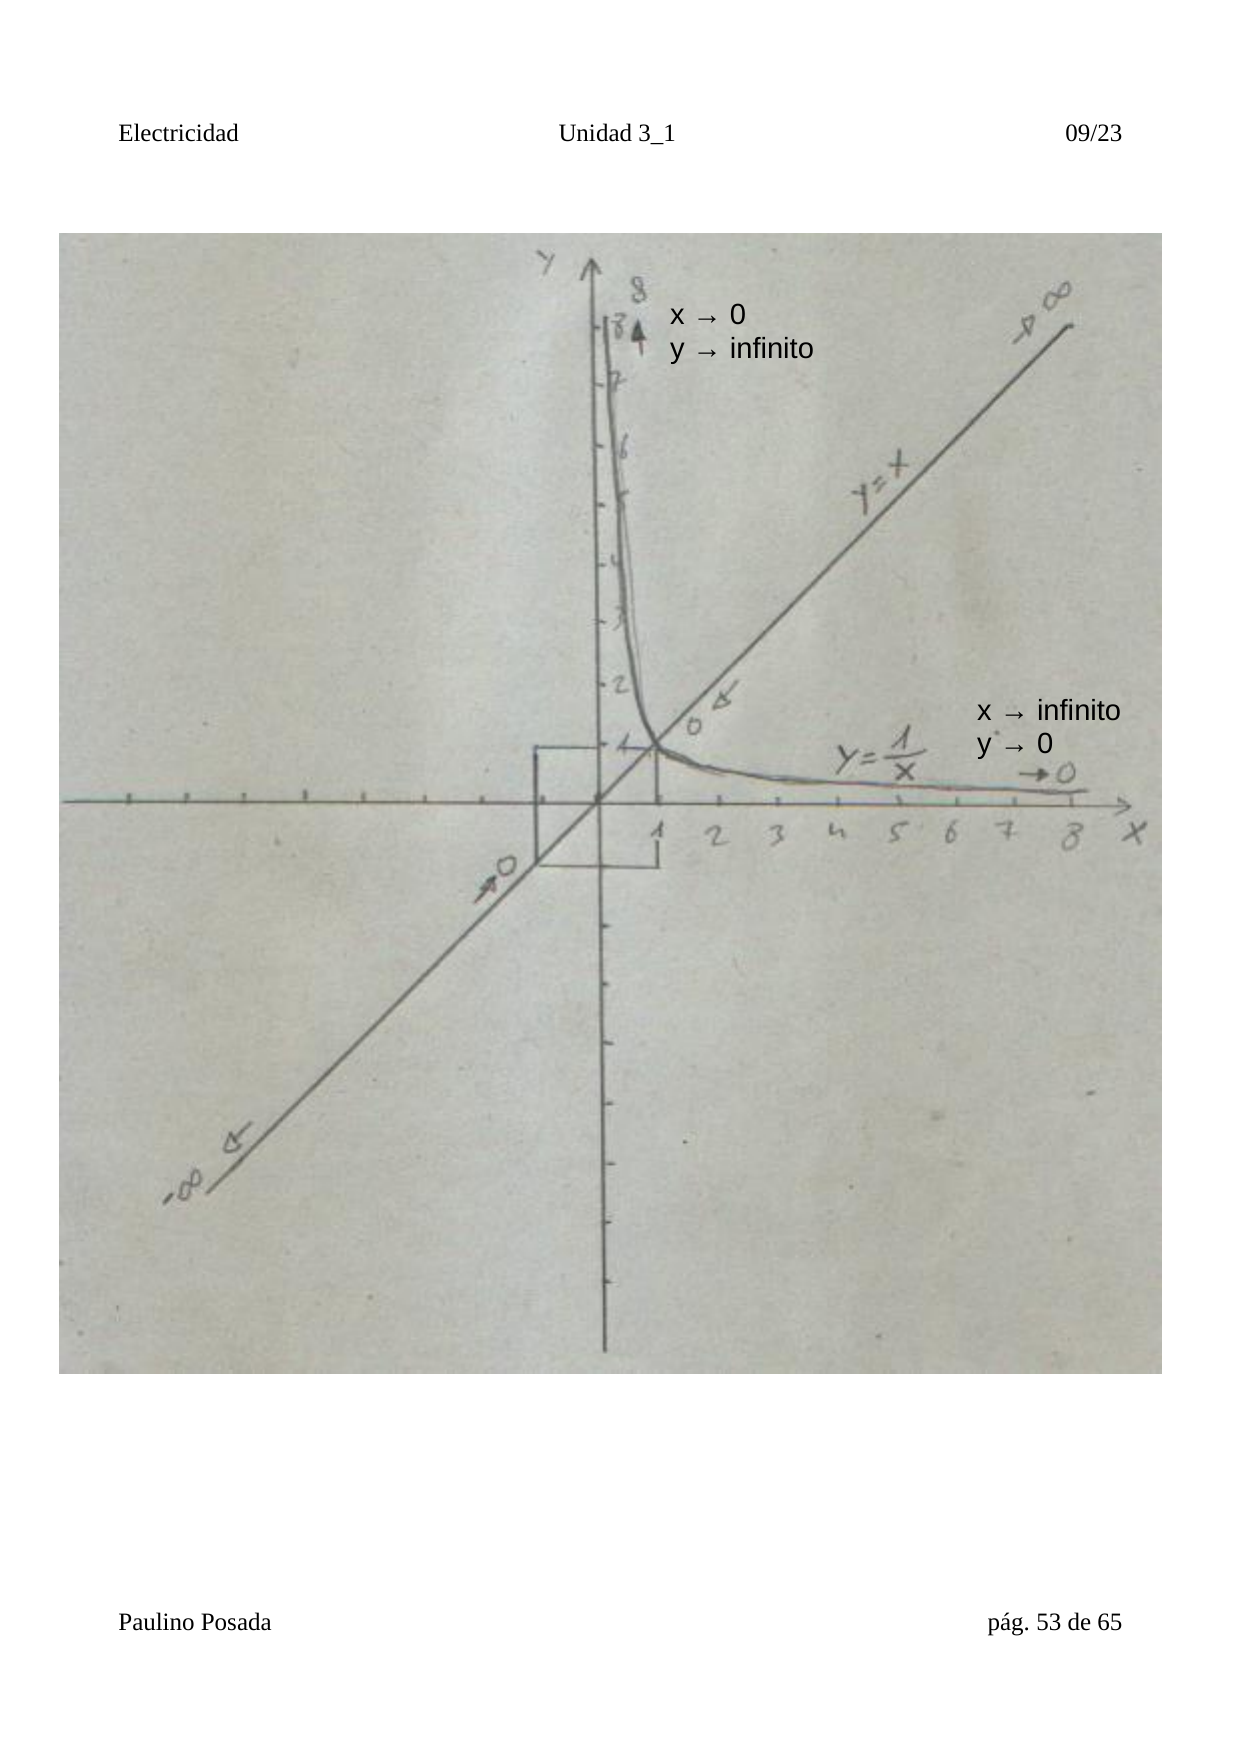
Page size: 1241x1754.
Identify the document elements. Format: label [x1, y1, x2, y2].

picture [59, 233, 1162, 1374]
